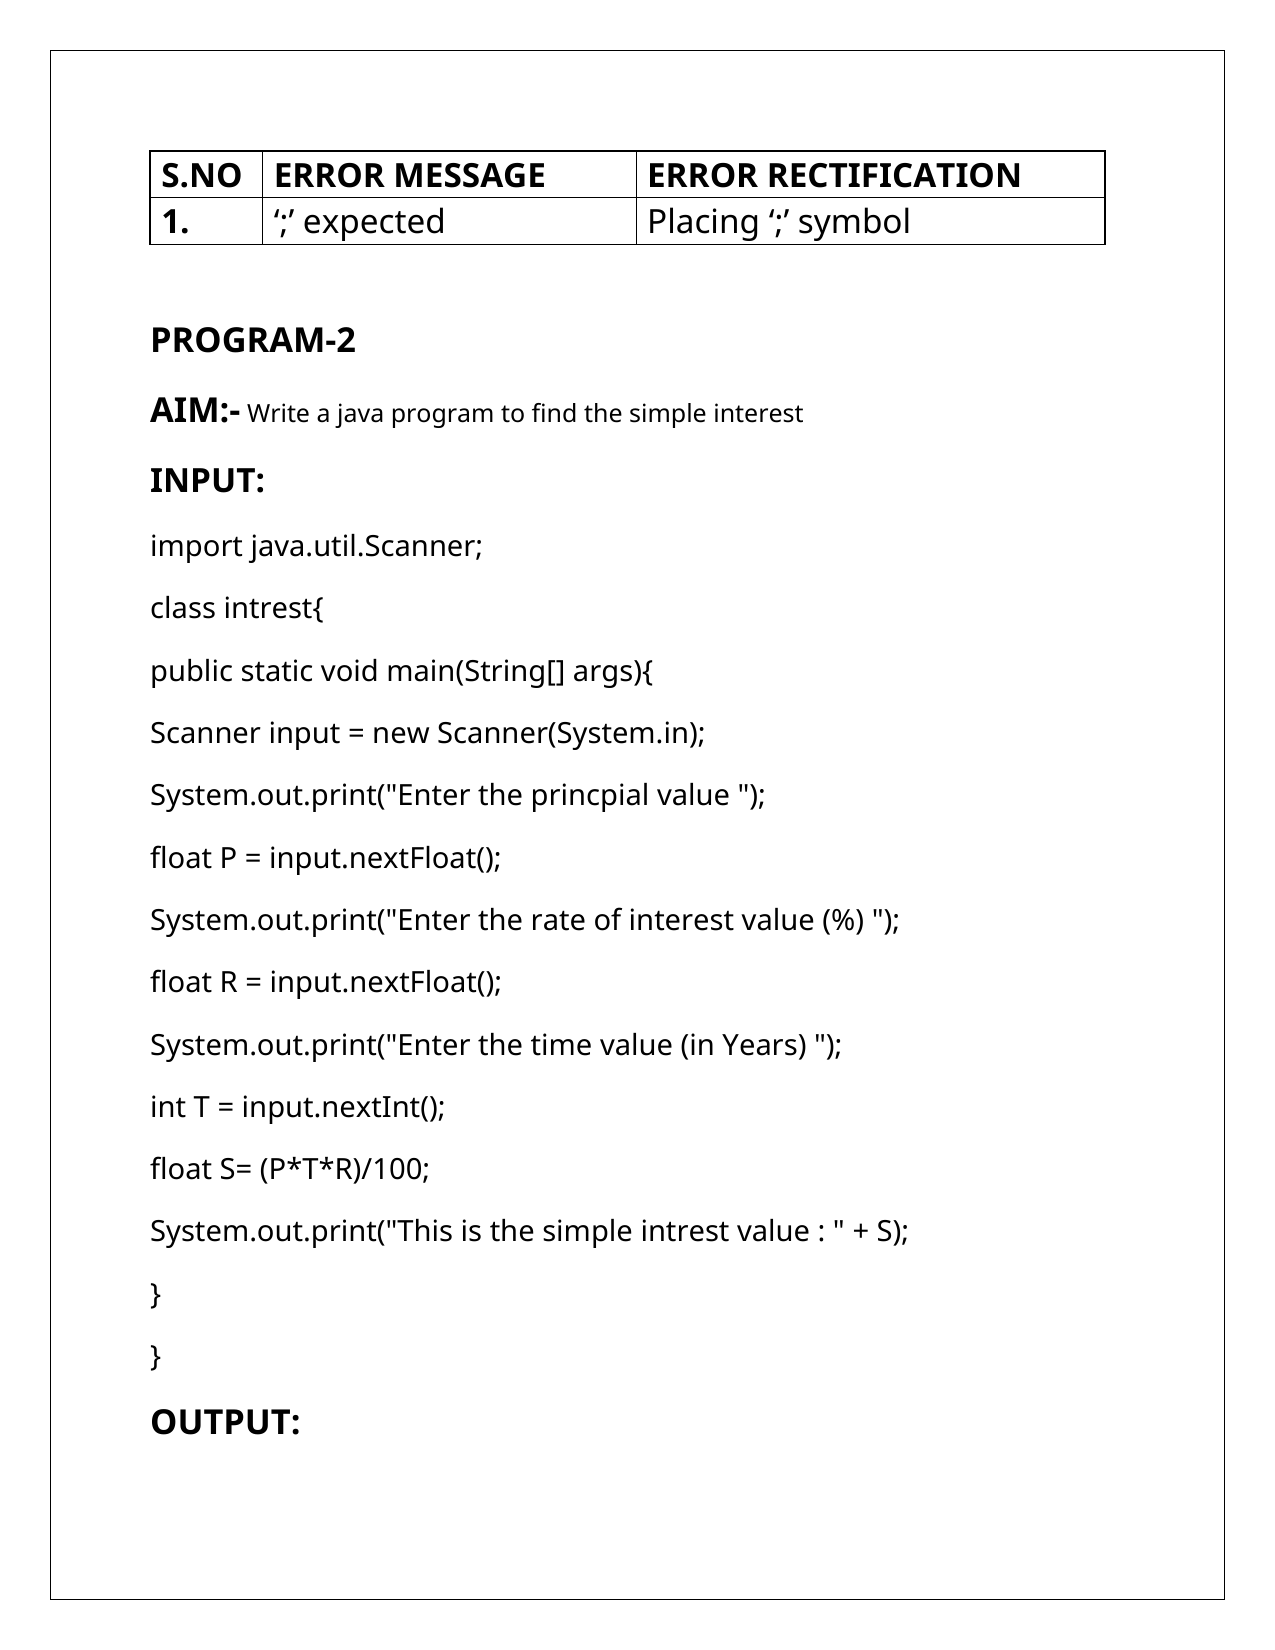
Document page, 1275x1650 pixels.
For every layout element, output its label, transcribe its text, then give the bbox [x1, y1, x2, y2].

text System.out.print("Enter the princpial value "); [150, 774, 1125, 814]
text System.out.print("This is the simple intrest value : " + S); [150, 1211, 1125, 1250]
table_header ERROR RECTIFICATION [637, 152, 1104, 197]
text } [150, 1273, 1125, 1313]
text System.out.print("Enter the rate of interest value (%) "); [150, 899, 1125, 939]
table_header S.NO [151, 152, 262, 197]
text OUTPUT: [150, 1397, 1125, 1444]
table_cell Placing ‘;’ symbol [637, 198, 1104, 243]
text INPUT: [150, 457, 1125, 502]
text float R = input.nextFloat(); [150, 961, 1125, 1001]
text int T = input.nextInt(); [150, 1086, 1125, 1126]
text float P = input.nextFloat(); [150, 837, 1125, 877]
text float S= (P*T*R)/100; [150, 1148, 1125, 1188]
table_cell 1. [151, 198, 262, 243]
text PROGRAM-2 [150, 316, 1125, 362]
table_cell ‘;’ expected [263, 198, 636, 243]
text AIM:- Write a java program to find the simple interest [150, 386, 1125, 433]
text class intrest{ [150, 588, 1125, 627]
text } [150, 1335, 1125, 1375]
text public static void main(String[] args){ [150, 650, 1125, 690]
text import java.util.Scanner; [150, 525, 1125, 565]
text System.out.print("Enter the time value (in Years) "); [150, 1024, 1125, 1063]
table_header ERROR MESSAGE [263, 152, 636, 197]
text Scanner input = new Scanner(System.in); [150, 712, 1125, 752]
